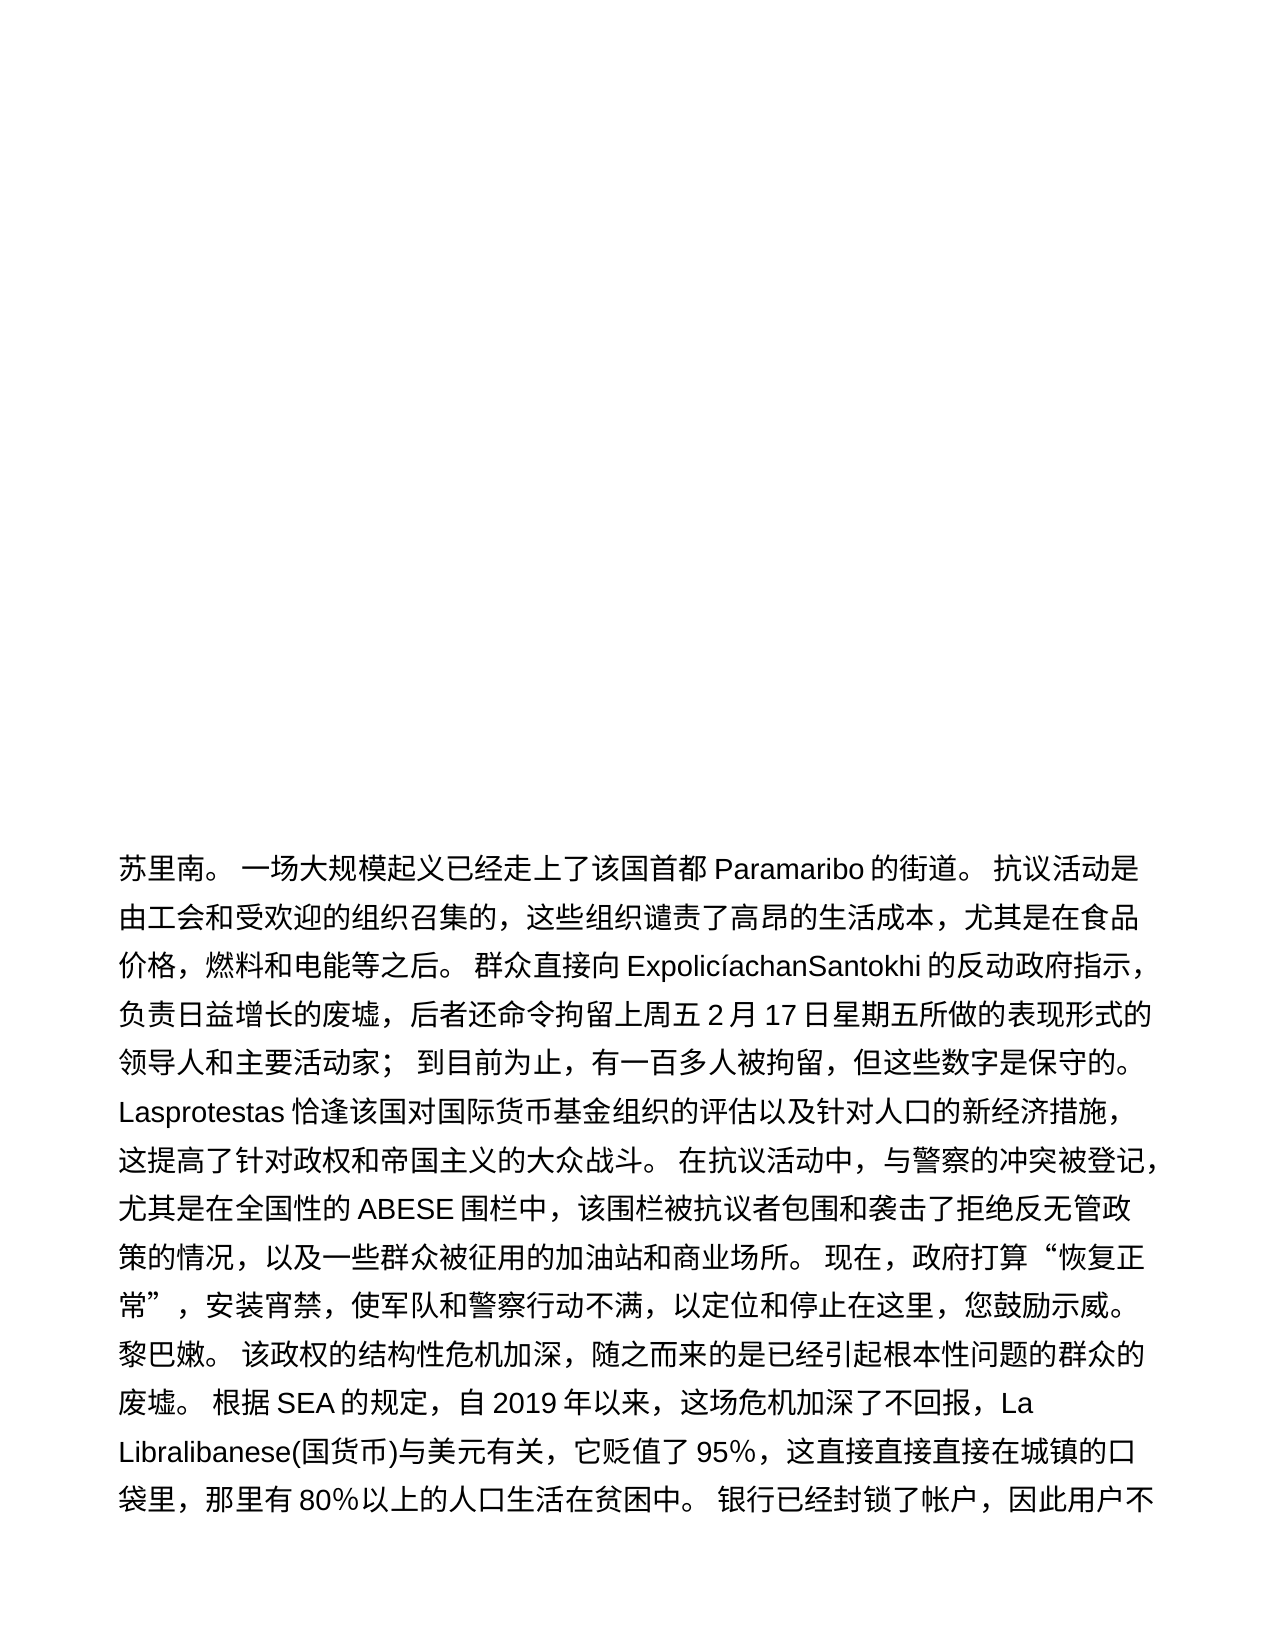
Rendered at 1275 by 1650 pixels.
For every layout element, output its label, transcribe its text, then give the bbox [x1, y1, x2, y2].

text 苏里南。 一场大规模起义已经走上了该国首都Paramaribo的街道。 抗议活动是由工会和受欢迎的组织召集的，这些组织谴责了高昂的生活成本，尤其是在食品价格，燃料和电能等之后。 群众直接向ExpolicíachanSantokhi的反动政府指示，负责日益增长的废墟，后者还命令拘留上周五2月17日星期五所做的表现形式的领导人和主要活动家； 到目前为止，有一百多人被拘留，但这些数字是保守的。 Lasprotestas恰逢该国对国际货币基金组织的评估以及针对人口的新经济措施，这提高了针对政权和帝国主义的大众战斗。 在抗议活动中，与警察的冲突被登记，尤其是在全国性的ABESE围栏中，该围栏被抗议者包围和袭击了拒绝反无管政策的情况，以及一些群众被征用的加油站和商业场所。 现在，政府打算“恢复正常”，安装宵禁，使军队和警察行动不满，以定位和停止在这里，您鼓励示威。黎巴嫩。 该政权的结构性危机加深，随之而来的是已经引起根本性问题的群众的废墟。 根据SEA的规定，自2019年以来，这场危机加深了不回报，La Libralibanese(国货币)与美元有关，它贬值了95％，这直接直接直接在城镇的口袋里，那里有80％以上的人口生活在贫困中。 银行已经封锁了帐户，因此用户不能撤回或转让资金，因为贝鲁特巴达尔地区对这种情况的所有困扰，至少有4个银行，上周三，由于其倒塌而导致的数十名担心出租车司机收入，他们被表现为贝鲁特内政部。 [118, 118, 1157, 1519]
